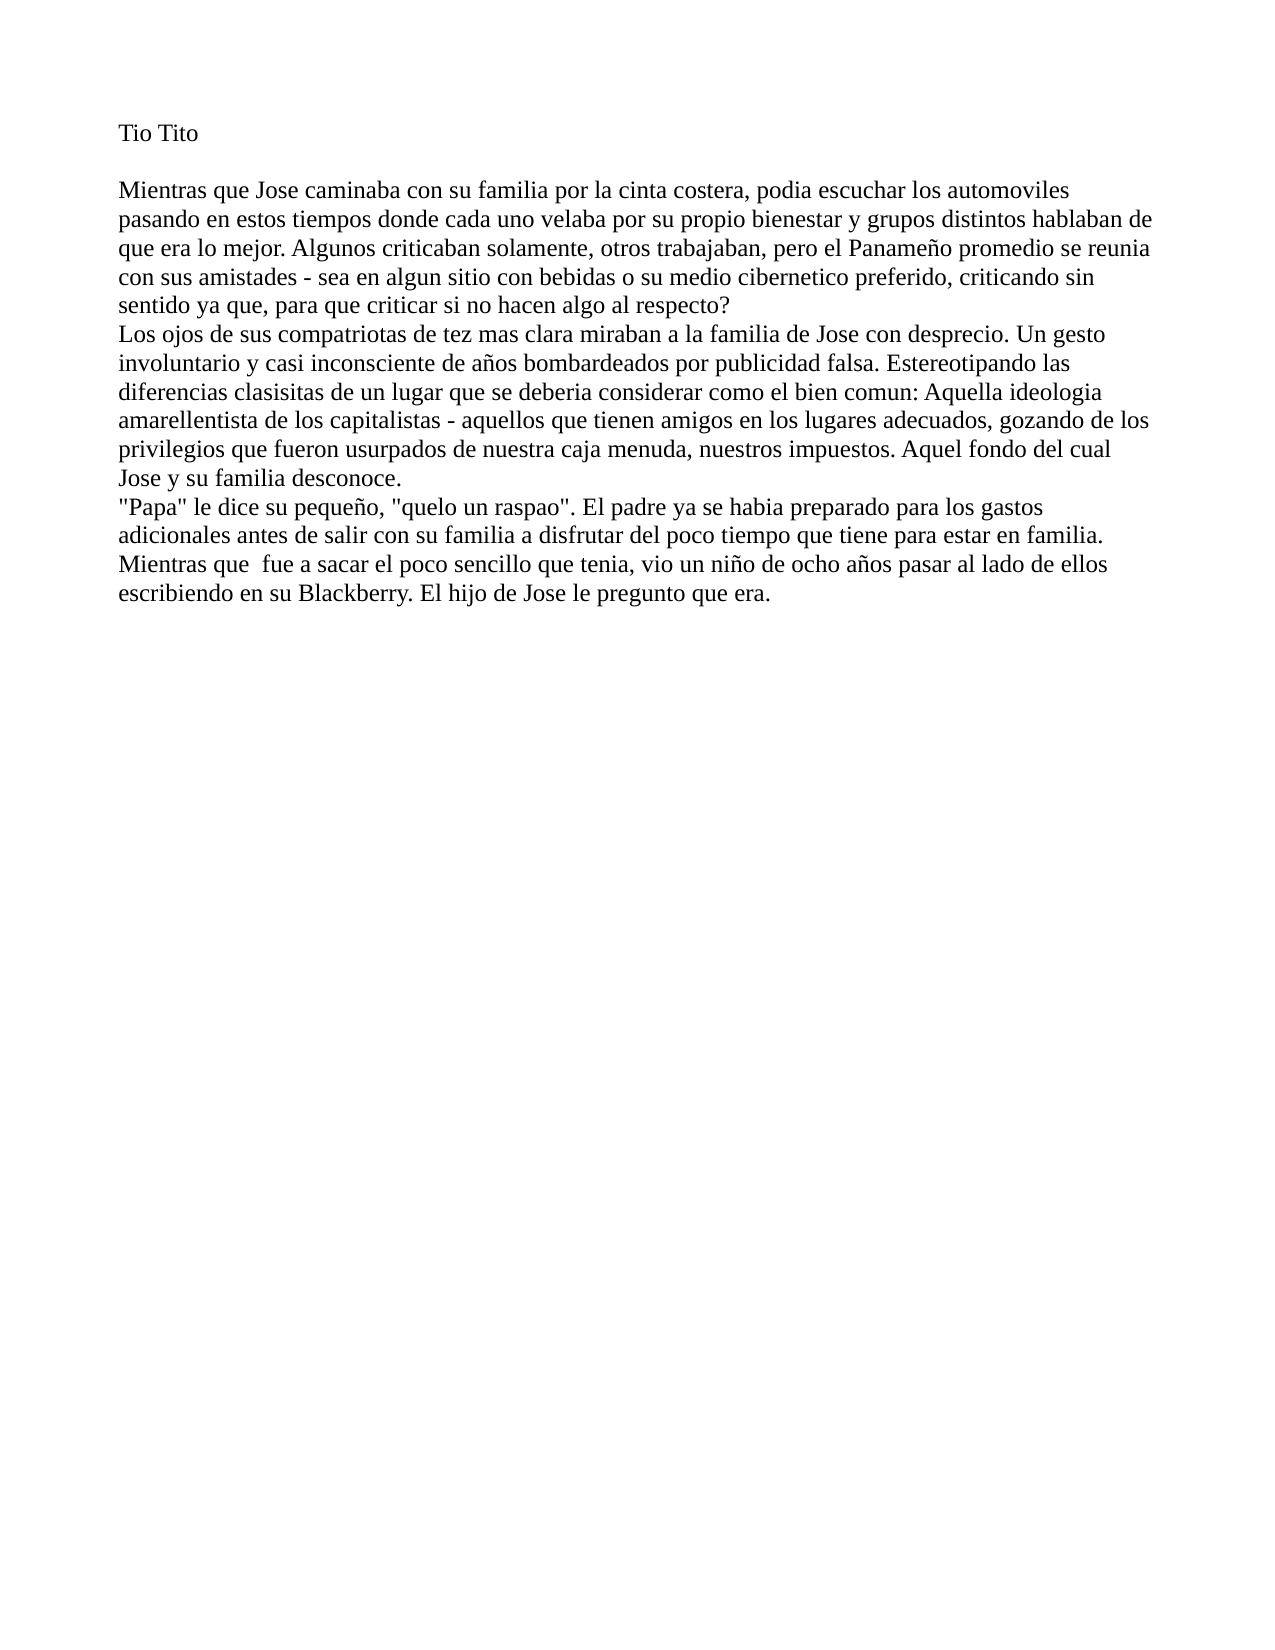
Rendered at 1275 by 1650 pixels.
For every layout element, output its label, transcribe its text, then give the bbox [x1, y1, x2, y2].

text Tio Tito Mientras que Jose caminaba con su familia por la cinta costera, podia escuchar los automoviles pasando en estos tiempos donde cada uno velaba por su propio bienestar y grupos distintos hablaban de que era lo mejor. Algunos criticaban solamente, otros trabajaban, pero el Panameño promedio se reunia con sus amistades - sea en algun sitio con bebidas o su medio cibernetico preferido, criticando sin sentido ya que, para que criticar si no hacen algo al respecto? Los ojos de sus compatriotas de tez mas clara miraban a la familia de Jose con desprecio. Un gesto involuntario y casi inconsciente de años bombardeados por publicidad falsa. Estereotipando las diferencias clasisitas de un lugar que se deberia considerar como el bien comun: Aquella ideologia amarellentista de los capitalistas - aquellos que tienen amigos en los lugares adecuados, gozando de los privilegios que fueron usurpados de nuestra caja menuda, nuestros impuestos. Aquel fondo del cual Jose y su familia desconoce. "Papa" le dice su pequeño, "quelo un raspao". El padre ya se habia preparado para los gastos adicionales antes de salir con su familia a disfrutar del poco tiempo que tiene para estar en familia. Mientras que fue a sacar el poco sencillo que tenia, vio un niño de ocho años pasar al lado de ellos escribiendo en su Blackberry. El hijo de Jose le pregunto que era. [118, 118, 1157, 607]
